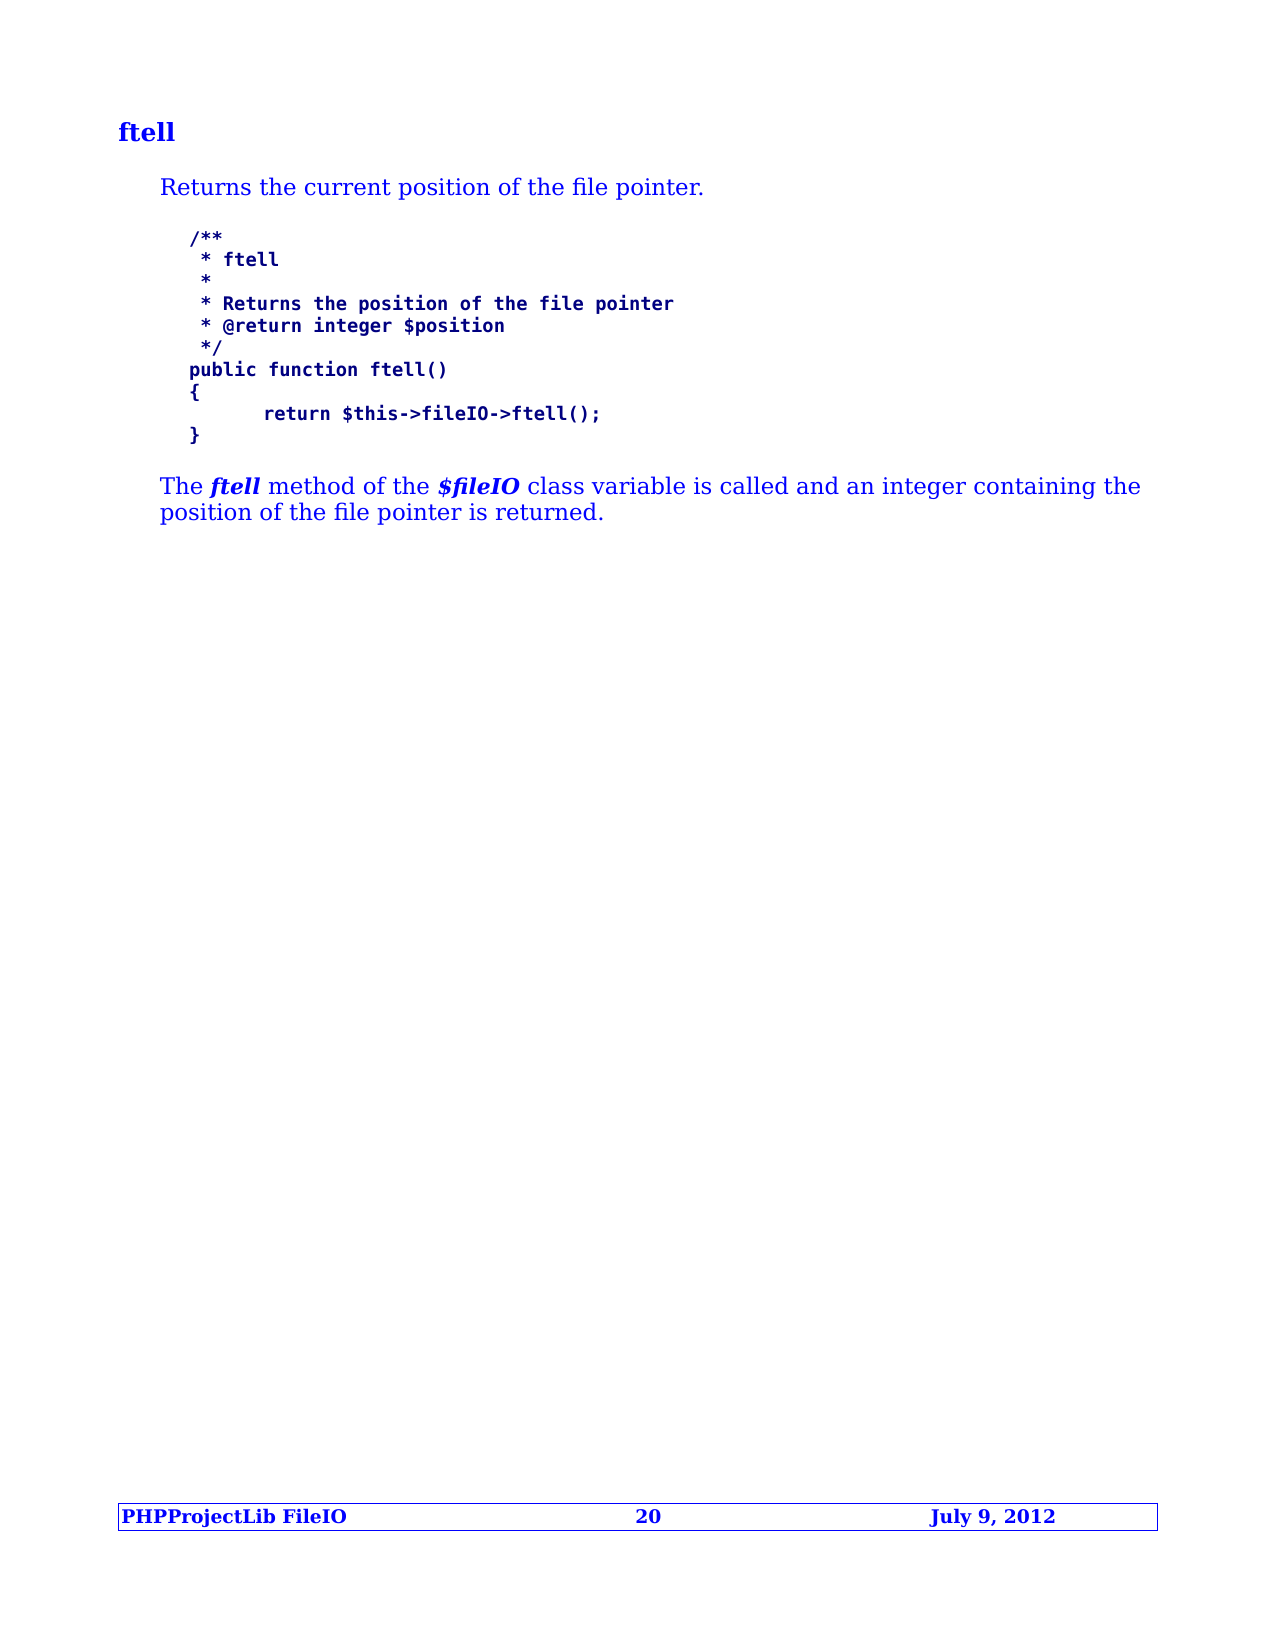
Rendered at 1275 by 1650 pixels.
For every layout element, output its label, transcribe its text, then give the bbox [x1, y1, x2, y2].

list /** [189, 227, 1157, 249]
list } [189, 424, 1157, 446]
list { [189, 381, 1157, 402]
text The ftell method of the $fileIO class variable is called and an integer containing the position of the file pointer is returned. [159, 473, 1157, 526]
list public function ftell() [189, 359, 1157, 381]
list * [189, 271, 1157, 293]
list * @return integer $position [189, 315, 1157, 337]
list * ftell [189, 249, 1157, 271]
list * Returns the position of the file pointer [189, 293, 1157, 315]
title ftell [118, 118, 1157, 147]
list return $this->fileIO->ftell(); [189, 402, 1157, 424]
text Returns the current position of the file pointer. [159, 174, 1157, 201]
list */ [189, 337, 1157, 359]
